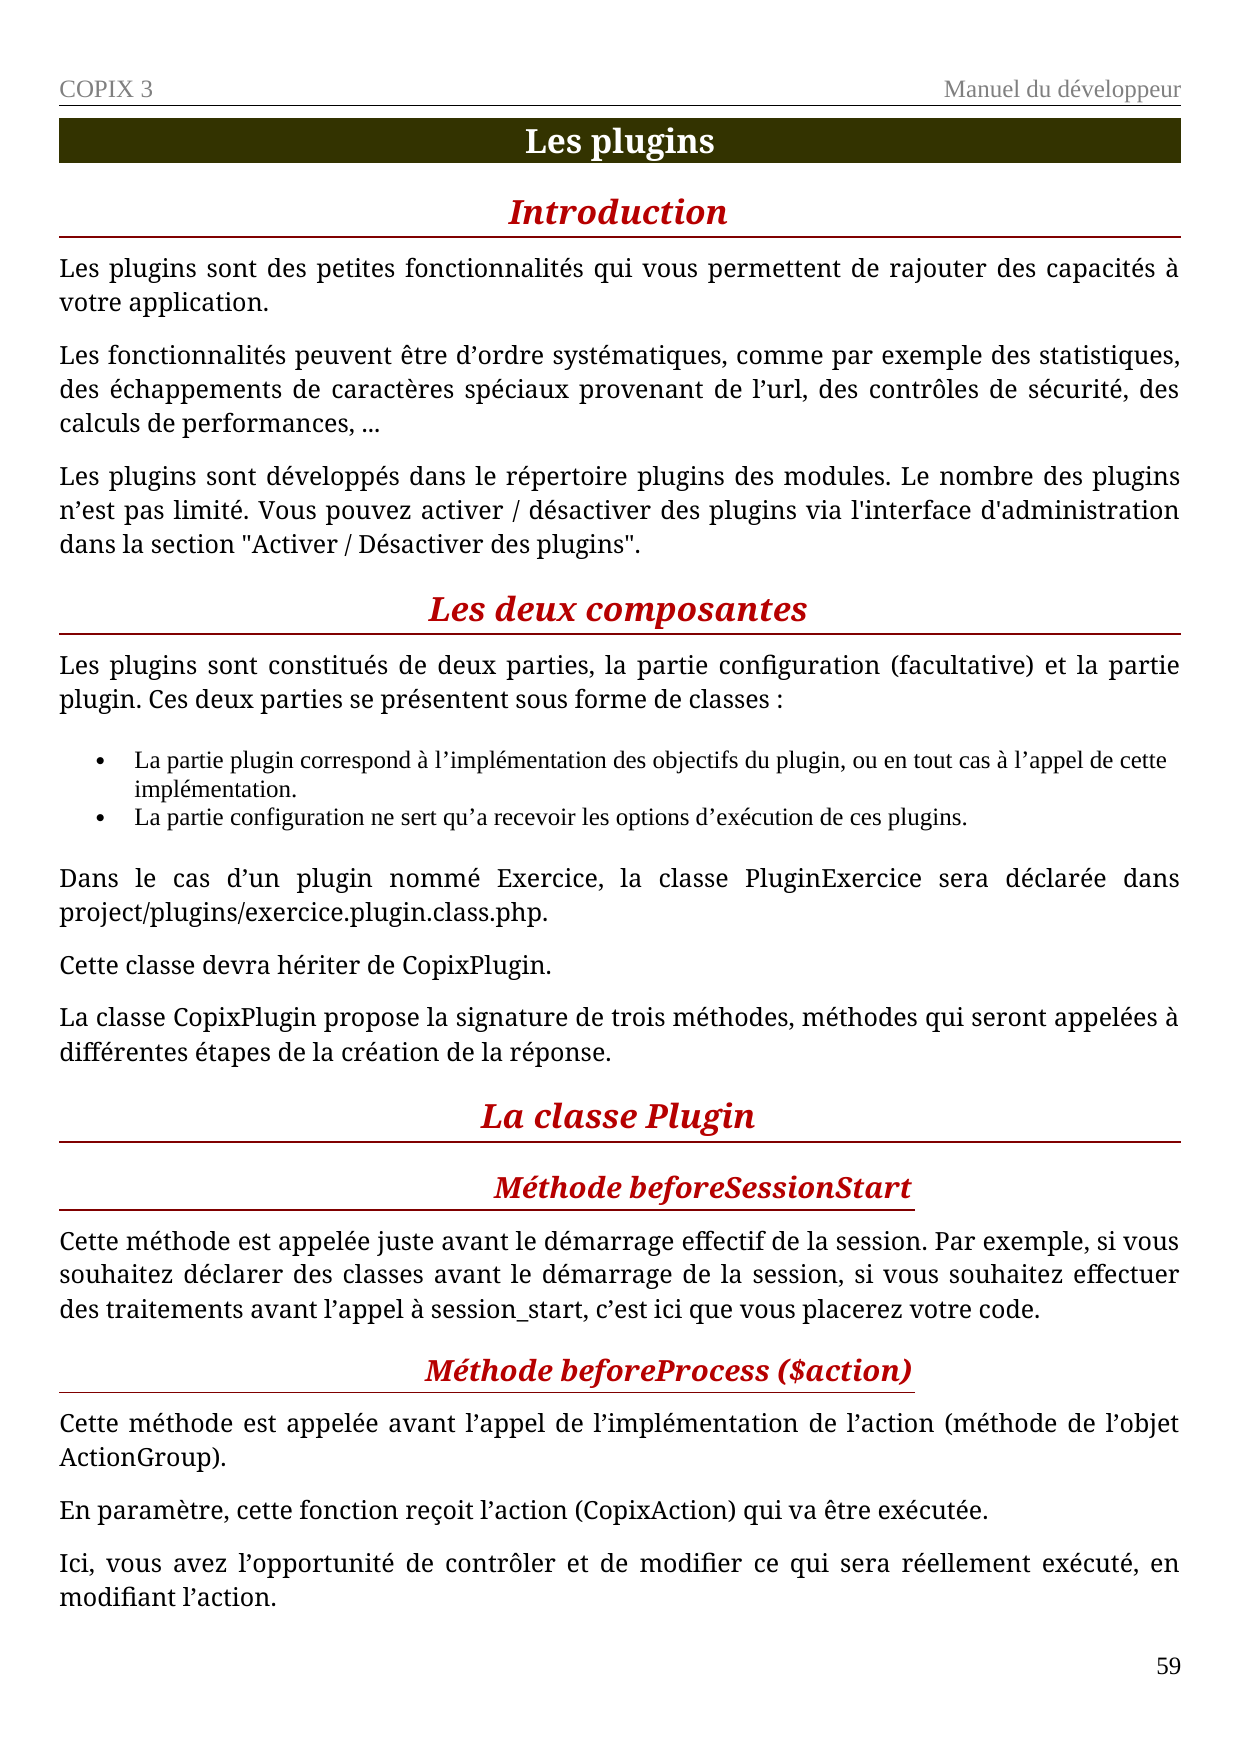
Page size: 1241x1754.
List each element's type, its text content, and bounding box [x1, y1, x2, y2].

subtitle Les deux composantes [59, 586, 1181, 633]
subtitle Les plugins [59, 118, 1181, 163]
text Les plugins sont des petites fonctionnalités qui vous permettent de rajouter des capacités à votre application. [59, 251, 1181, 319]
text Ici, vous avez l’opportunité de contrôler et de modifier ce qui sera réellement exécuté, en modifiant l’action. [59, 1545, 1181, 1613]
text Cette classe devra hériter de CopixPlugin. [59, 947, 1181, 981]
text Cette méthode est appelée avant l’appel de l’implémentation de l’action (méthode de l’objet ActionGroup). [59, 1406, 1181, 1474]
text Les fonctionnalités peuvent être d’ordre systématiques, comme par exemple des statistiques, des échappements de caractères spéciaux provenant de l’url, des contrôles de sécurité, des calculs de performances, ... [59, 337, 1181, 440]
text Les plugins sont constitués de deux parties, la partie configuration (facultative) et la partie plugin. Ces deux parties se présentent sous forme de classes : [59, 648, 1181, 716]
subtitle Introduction [59, 188, 1181, 236]
subtitle Méthode beforeSessionStart [59, 1168, 915, 1209]
text Dans le cas d’un plugin nommé Exercice, la classe PluginExercice sera déclarée dans project/plugins/exercice.plugin.class.php. [59, 860, 1181, 928]
text Cette méthode est appelée juste avant le démarrage effectif de la session. Par exemple, si vous souhaitez déclarer des classes avant le démarrage de la session, si vous souhaitez effectuer des traitements avant l’appel à session_start, c’est ici que vous placerez votre code. [59, 1223, 1181, 1325]
text En paramètre, cette fonction reçoit l’action (CopixAction) qui va être exécutée. [59, 1492, 1181, 1527]
text La classe CopixPlugin propose la signature de trois méthodes, méthodes qui seront appelées à différentes étapes de la création de la réponse. [59, 1000, 1181, 1068]
subtitle Méthode beforeProcess ($action) [59, 1350, 915, 1392]
subtitle La classe Plugin [59, 1093, 1181, 1141]
list La partie configuration ne sert qu’a recevoir les options d’exécution de ces plugins. [97, 802, 1181, 831]
text Les plugins sont développés dans le répertoire plugins des modules. Le nombre des plugins n’est pas limité. Vous pouvez activer / désactiver des plugins via l'interface d'administration dans la section "Activer / Désactiver des plugins". [59, 458, 1181, 561]
list La partie plugin correspond à l’implémentation des objectifs du plugin, ou en tout cas à l’appel de cette implémentation. [97, 745, 1181, 802]
